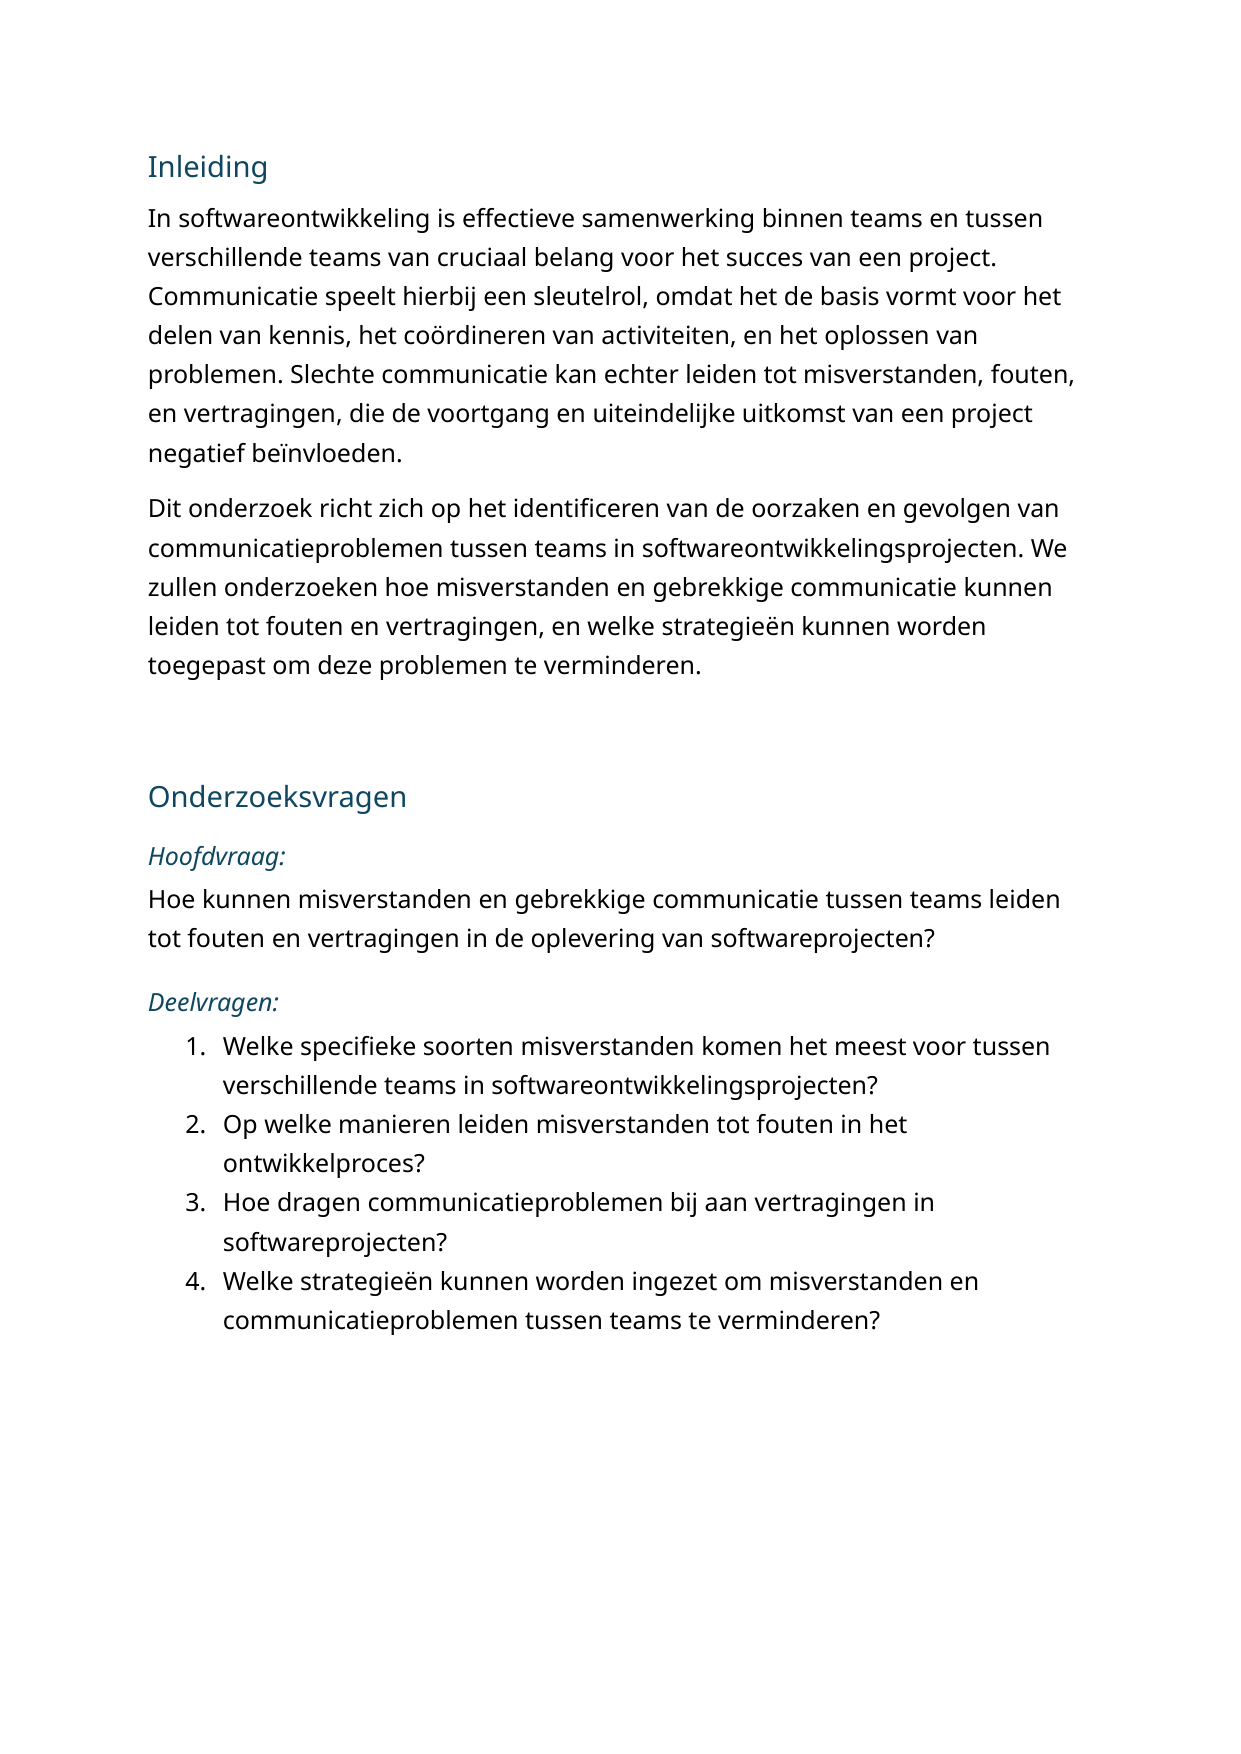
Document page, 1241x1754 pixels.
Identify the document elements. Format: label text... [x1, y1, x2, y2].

text Dit onderzoek richt zich op het identificeren van de oorzaken en gevolgen van communicatieproblemen tussen teams in softwareontwikkelingsprojecten. We zullen onderzoeken hoe misverstanden en gebrekkige communicatie kunnen leiden tot fouten en vertragingen, en welke strategieën kunnen worden toegepast om deze problemen te verminderen. [148, 491, 1093, 682]
text Hoe kunnen misverstanden en gebrekkige communicatie tussen teams leiden tot fouten en vertragingen in de oplevering van softwareprojecten? [148, 882, 1093, 955]
subtitle Hoofdvraag: [148, 838, 1093, 872]
list Hoe dragen communicatieproblemen bij aan vertragingen in softwareprojecten? [185, 1185, 1093, 1258]
list Op welke manieren leiden misverstanden tot fouten in het ontwikkelproces? [185, 1107, 1093, 1180]
list Welke strategieën kunnen worden ingezet om misverstanden en communicatieproblemen tussen teams te verminderen? [185, 1263, 1093, 1337]
subtitle Deelvragen: [148, 985, 1093, 1019]
subtitle Inleiding [148, 146, 1093, 186]
list Welke specifieke soorten misverstanden komen het meest voor tussen verschillende teams in softwareontwikkelingsprojecten? [185, 1028, 1093, 1102]
subtitle Onderzoeksvragen [148, 776, 1093, 816]
text In softwareontwikkeling is effectieve samenwerking binnen teams en tussen verschillende teams van cruciaal belang voor het succes van een project. Communicatie speelt hierbij een sleutelrol, omdat het de basis vormt voor het delen van kennis, het coördineren van activiteiten, en het oplossen van problemen. Slechte communicatie kan echter leiden tot misverstanden, fouten, en vertragingen, die de voortgang en uiteindelijke uitkomst van een project negatief beïnvloeden. [148, 200, 1093, 469]
